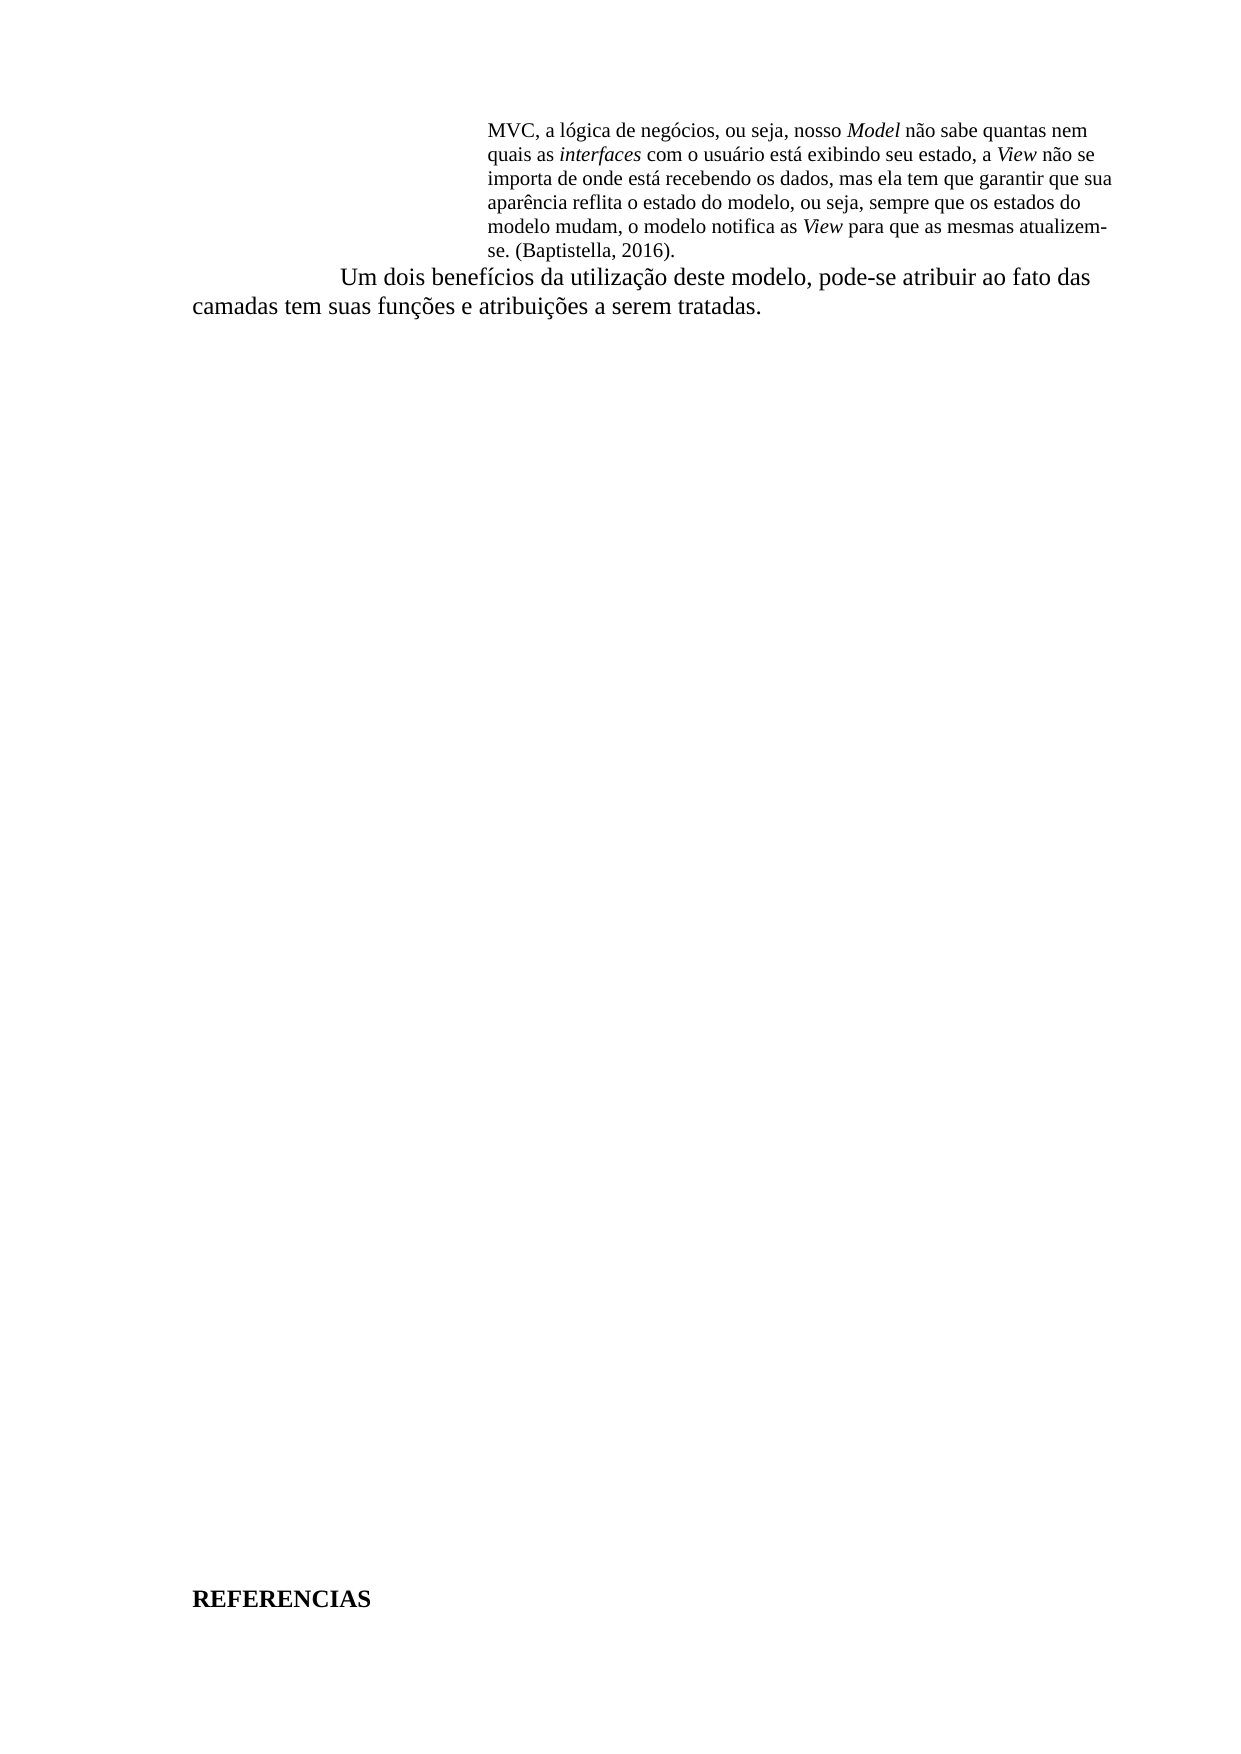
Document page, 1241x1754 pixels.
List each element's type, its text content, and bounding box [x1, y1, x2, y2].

list REFERENCIAS [192, 1584, 1122, 1613]
text MVC, a lógica de negócios, ou seja, nosso Model não sabe quantas nem quais as interfaces com o usuário está exibindo seu estado, a View não se importa de onde está recebendo os dados, mas ela tem que garantir que sua aparência reflita o estado do modelo, ou seja, sempre que os estados do modelo mudam, o modelo notifica as View para que as mesmas atualizem-se. (Baptistella, 2016). [487, 118, 1122, 262]
text Um dois benefícios da utilização deste modelo, pode-se atribuir ao fato das camadas tem suas funções e atribuições a serem tratadas. [192, 262, 1122, 320]
